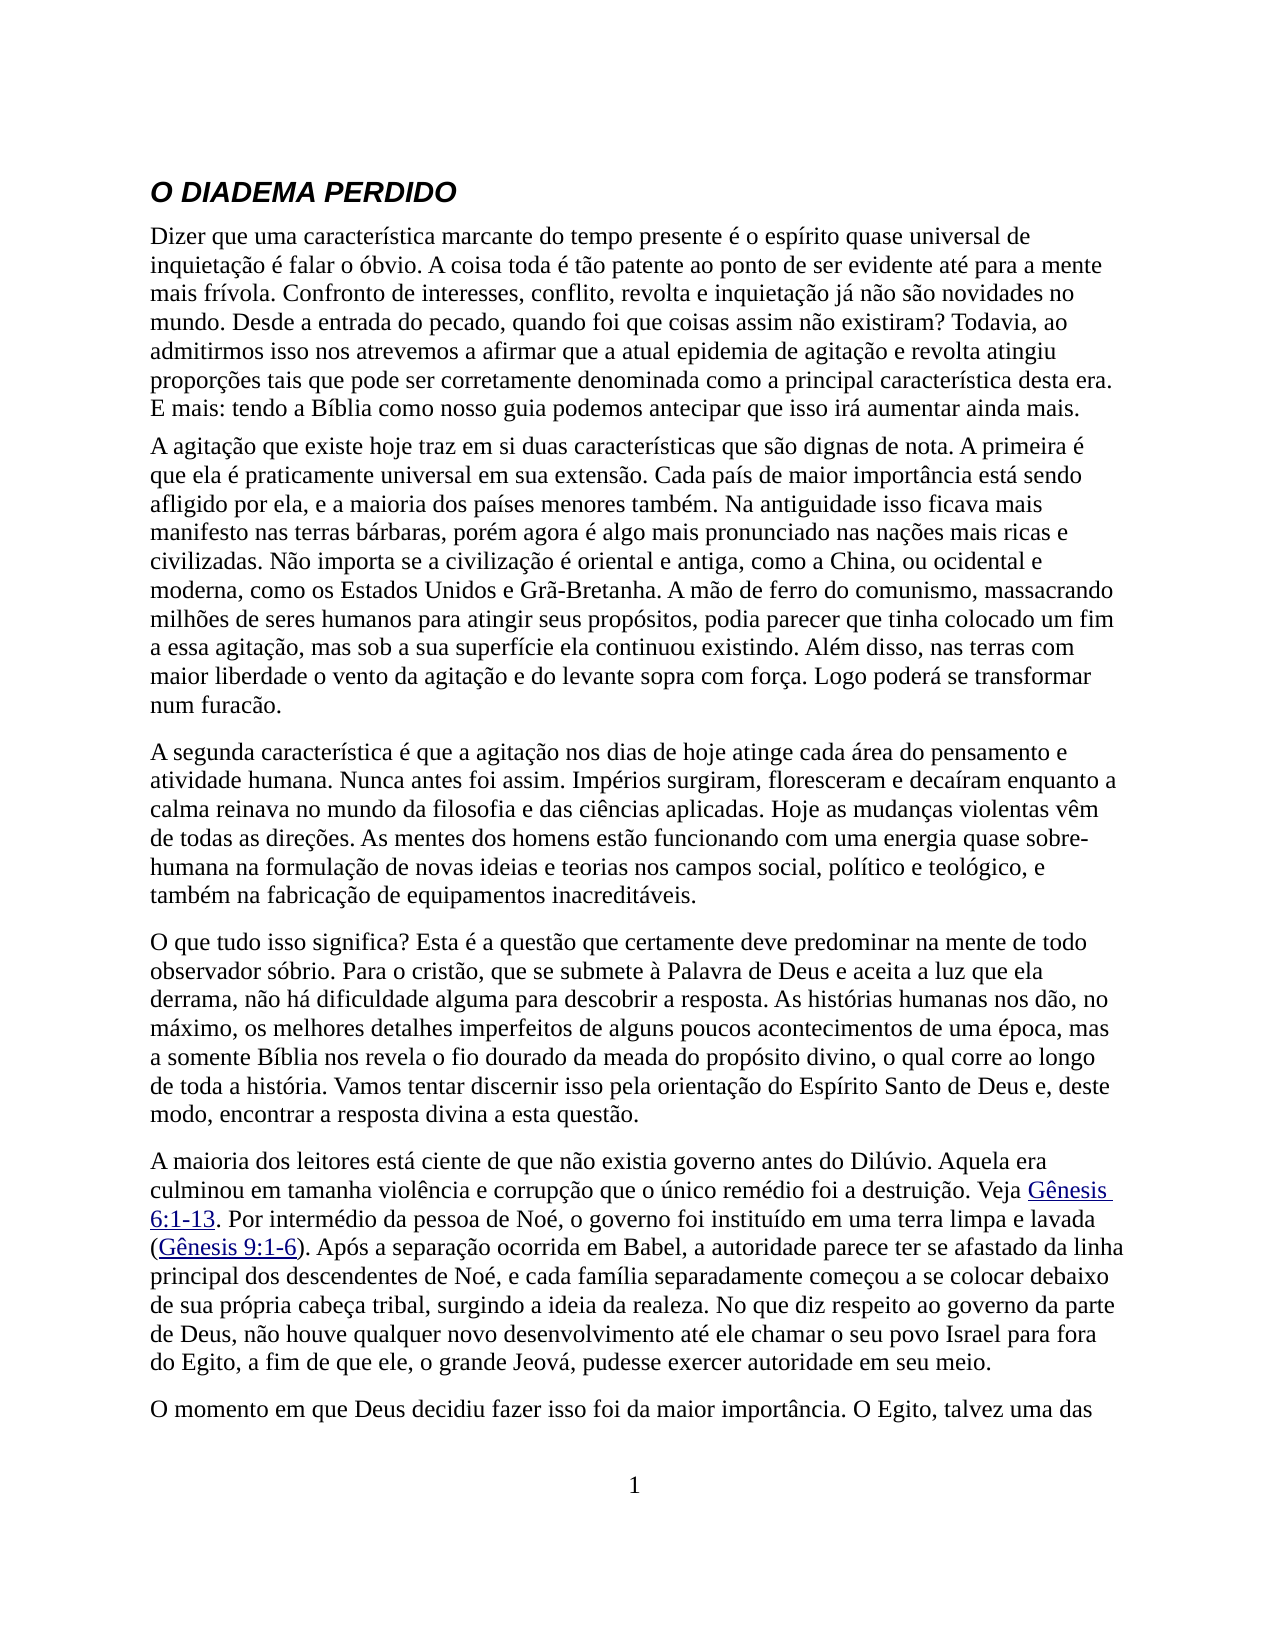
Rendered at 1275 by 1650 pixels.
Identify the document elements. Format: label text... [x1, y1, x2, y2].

subtitle O DIADEMA PERDIDO [150, 175, 1125, 208]
text A agitação que existe hoje traz em si duas características que são dignas de nota. A primeira é que ela é praticamente universal em sua extensão. Cada país de maior importância está sendo afligido por ela, e a maioria dos países menores também. Na antiguidade isso ficava mais manifesto nas terras bárbaras, porém agora é algo mais pronunciado nas nações mais ricas e civilizadas. Não importa se a civilização é oriental e antiga, como a China, ou ocidental e moderna, como os Estados Unidos e Grã-Bretanha. A mão de ferro do comunismo, massacrando milhões de seres humanos para atingir seus propósitos, podia parecer que tinha colocado um fim a essa agitação, mas sob a sua superfície ela continuou existindo. Além disso, nas terras com maior liberdade o vento da agitação e do levante sopra com força. Logo poderá se transformar num furacão. [150, 431, 1125, 719]
text O momento em que Deus decidiu fazer isso foi da maior importância. O Egito, talvez uma das [150, 1394, 1125, 1423]
text A maioria dos leitores está ciente de que não existia governo antes do Dilúvio. Aquela era culminou em tamanha violência e corrupção que o único remédio foi a destruição. Veja Gênesis 6:1-13. Por intermédio da pessoa de Noé, o governo foi instituído em uma terra limpa e lavada (Gênesis 9:1-6). Após a separação ocorrida em Babel, a autoridade parece ter se afastado da linha principal dos descendentes de Noé, e cada família separadamente começou a se colocar debaixo de sua própria cabeça tribal, surgindo a ideia da realeza. No que diz respeito ao governo da parte de Deus, não houve qualquer novo desenvolvimento até ele chamar o seu povo Israel para fora do Egito, a fim de que ele, o grande Jeová, pudesse exercer autoridade em seu meio. [150, 1146, 1125, 1376]
text A segunda característica é que a agitação nos dias de hoje atinge cada área do pensamento e atividade humana. Nunca antes foi assim. Impérios surgiram, floresceram e decaíram enquanto a calma reinava no mundo da filosofia e das ciências aplicadas. Hoje as mudanças violentas vêm de todas as direções. As mentes dos homens estão funcionando com uma energia quase sobre-humana na formulação de novas ideias e teorias nos campos social, político e teológico, e também na fabricação de equipamentos inacreditáveis. [150, 737, 1125, 909]
text O que tudo isso significa? Esta é a questão que certamente deve predominar na mente de todo observador sóbrio. Para o cristão, que se submete à Palavra de Deus e aceita a luz que ela derrama, não há dificuldade alguma para descobrir a resposta. As histórias humanas nos dão, no máximo, os melhores detalhes imperfeitos de alguns poucos acontecimentos de uma época, mas a somente Bíblia nos revela o fio dourado da meada do propósito divino, o qual corre ao longo de toda a história. Vamos tentar discernir isso pela orientação do Espírito Santo de Deus e, deste modo, encontrar a resposta divina a esta questão. [150, 927, 1125, 1128]
text Dizer que uma característica marcante do tempo presente é o espírito quase universal de inquietação é falar o óbvio. A coisa toda é tão patente ao ponto de ser evidente até para a mente mais frívola. Confronto de interesses, conflito, revolta e inquietação já não são novidades no mundo. Desde a entrada do pecado, quando foi que coisas assim não existiram? Todavia, ao admitirmos isso nos atrevemos a afirmar que a atual epidemia de agitação e revolta atingiu proporções tais que pode ser corretamente denominada como a principal característica desta era. E mais: tendo a Bíblia como nosso guia podemos antecipar que isso irá aumentar ainda mais. [150, 221, 1125, 422]
